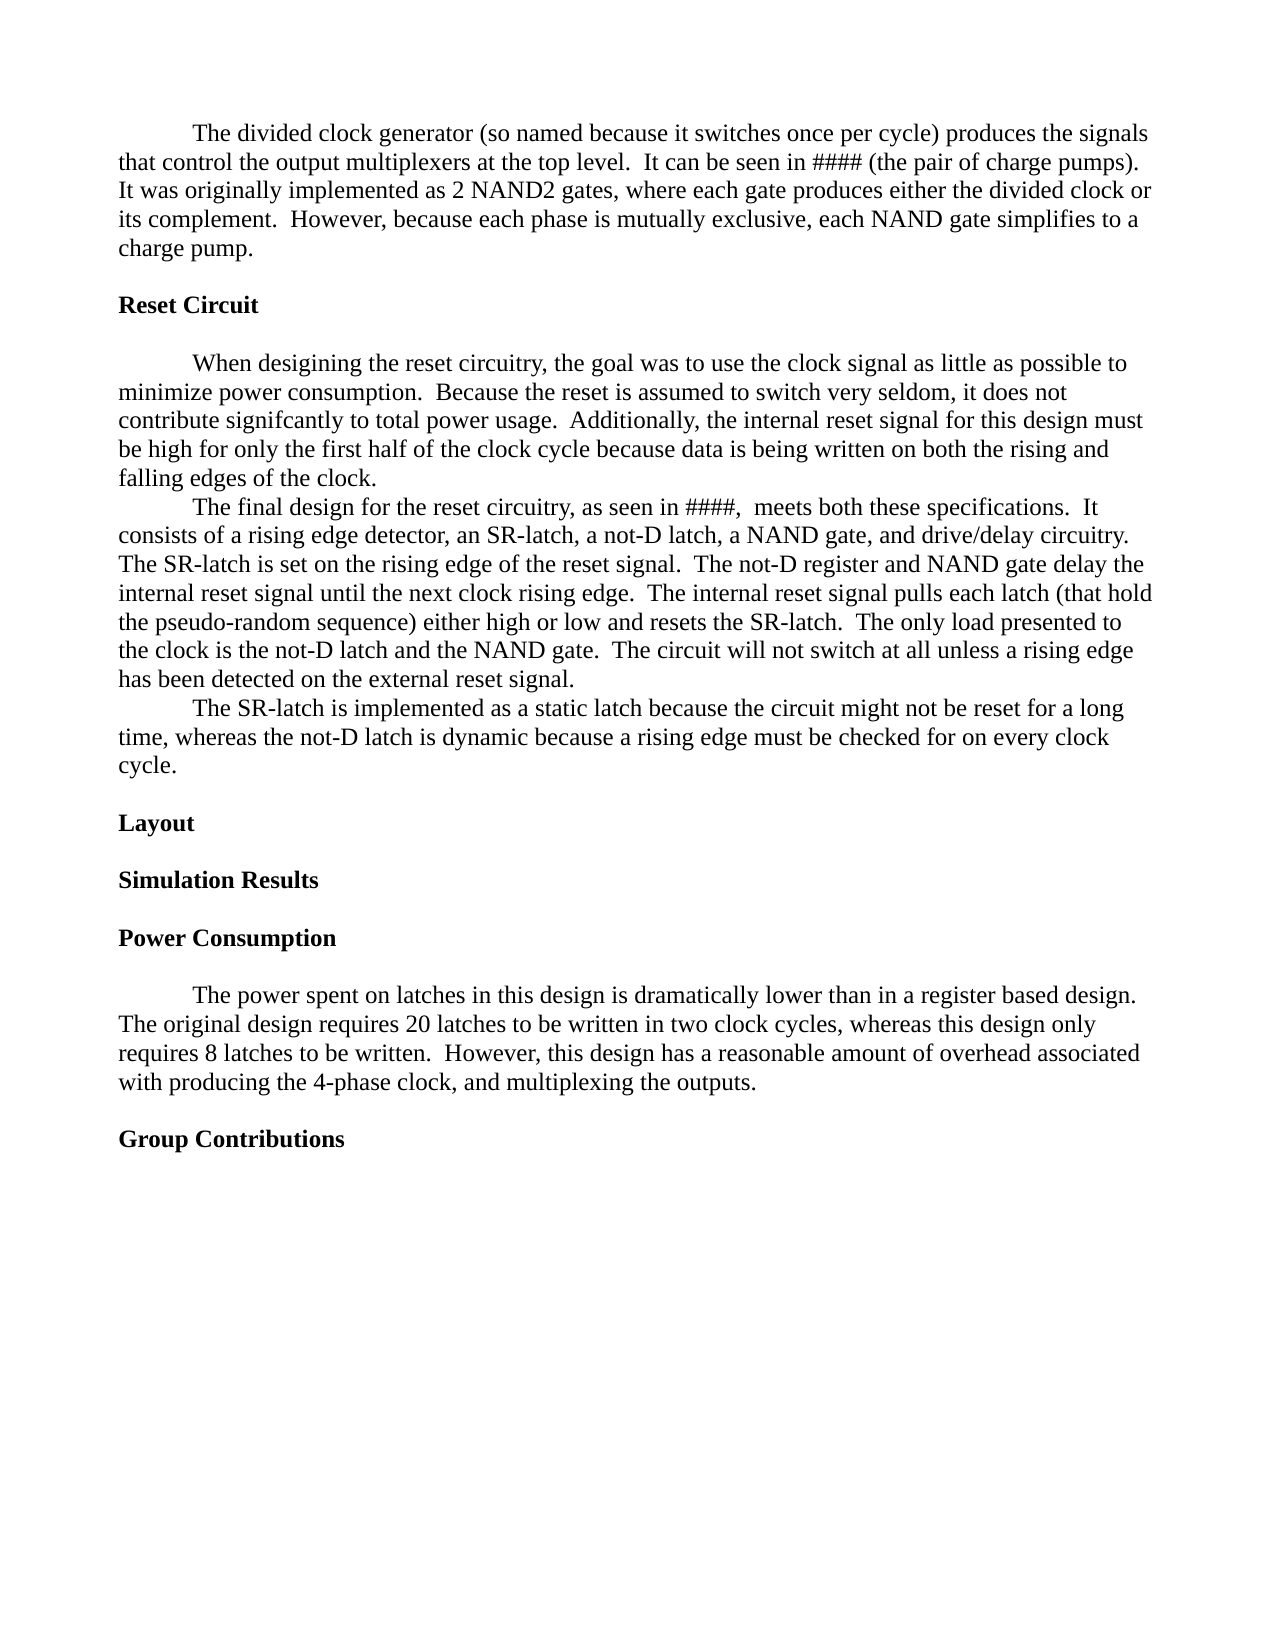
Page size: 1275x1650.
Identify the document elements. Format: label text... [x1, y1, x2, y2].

text Power Consumption [118, 923, 1157, 952]
text The power spent on latches in this design is dramatically lower than in a register based design. The original design requires 20 latches to be written in two clock cycles, whereas this design only requires 8 latches to be written. However, this design has a reasonable amount of overhead associated with producing the 4-phase clock, and multiplexing the outputs. [118, 981, 1157, 1096]
text Reset Circuit [118, 262, 1157, 319]
text Group Contributions [118, 1124, 1157, 1153]
text The SR-latch is implemented as a static latch because the circuit might not be reset for a long time, whereas the not-D latch is dynamic because a rising edge must be checked for on every clock cycle. [118, 693, 1157, 779]
text The final design for the reset circuitry, as seen in ####, meets both these specifications. It consists of a rising edge detector, an SR-latch, a not-D latch, a NAND gate, and drive/delay circuitry. The SR-latch is set on the rising edge of the reset signal. The not-D register and NAND gate delay the internal reset signal until the next clock rising edge. The internal reset signal pulls each latch (that hold the pseudo-random sequence) either high or low and resets the SR-latch. The only load presented to the clock is the not-D latch and the NAND gate. The circuit will not switch at all unless a rising edge has been detected on the external reset signal. [118, 492, 1157, 693]
text The divided clock generator (so named because it switches once per cycle) produces the signals that control the output multiplexers at the top level. It can be seen in #### (the pair of charge pumps). It was originally implemented as 2 NAND2 gates, where each gate produces either the divided clock or its complement. However, because each phase is mutually exclusive, each NAND gate simplifies to a charge pump. [118, 118, 1157, 262]
text Layout [118, 808, 1157, 837]
text Simulation Results [118, 866, 1157, 894]
text When desigining the reset circuitry, the goal was to use the clock signal as little as possible to minimize power consumption. Because the reset is assumed to switch very seldom, it does not contribute signifcantly to total power usage. Additionally, the internal reset signal for this design must be high for only the first half of the clock cycle because data is being written on both the rising and falling edges of the clock. [118, 348, 1157, 492]
